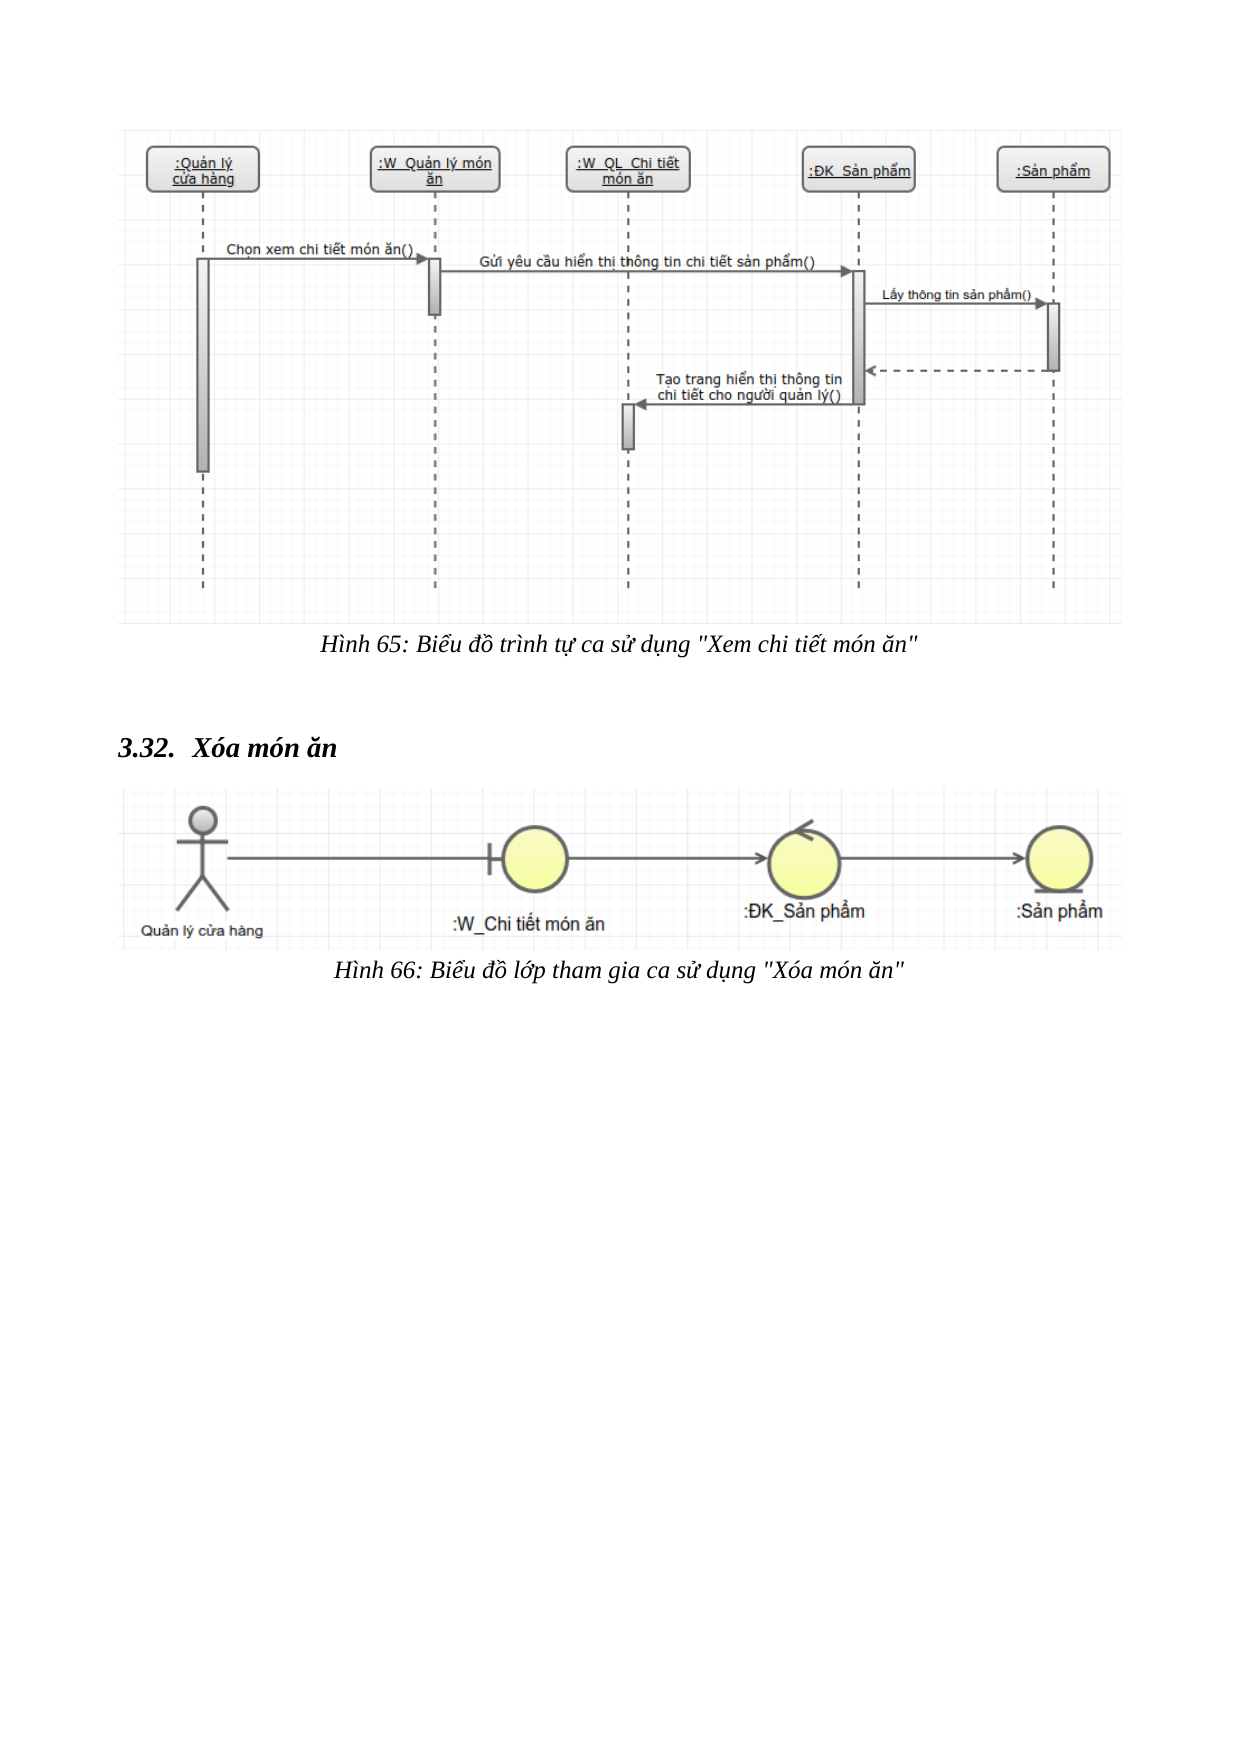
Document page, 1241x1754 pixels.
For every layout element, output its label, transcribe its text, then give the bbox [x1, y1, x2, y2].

picture [118, 130, 1123, 624]
subtitle Xóa món ăn [118, 731, 1122, 764]
text Hình 66: Biểu đồ lớp tham gia ca sử dụng "Xóa món ăn" [118, 950, 1122, 984]
picture [118, 788, 1123, 950]
text Hình 65: Biểu đồ trình tự ca sử dụng "Xem chi tiết món ăn" [118, 624, 1122, 658]
